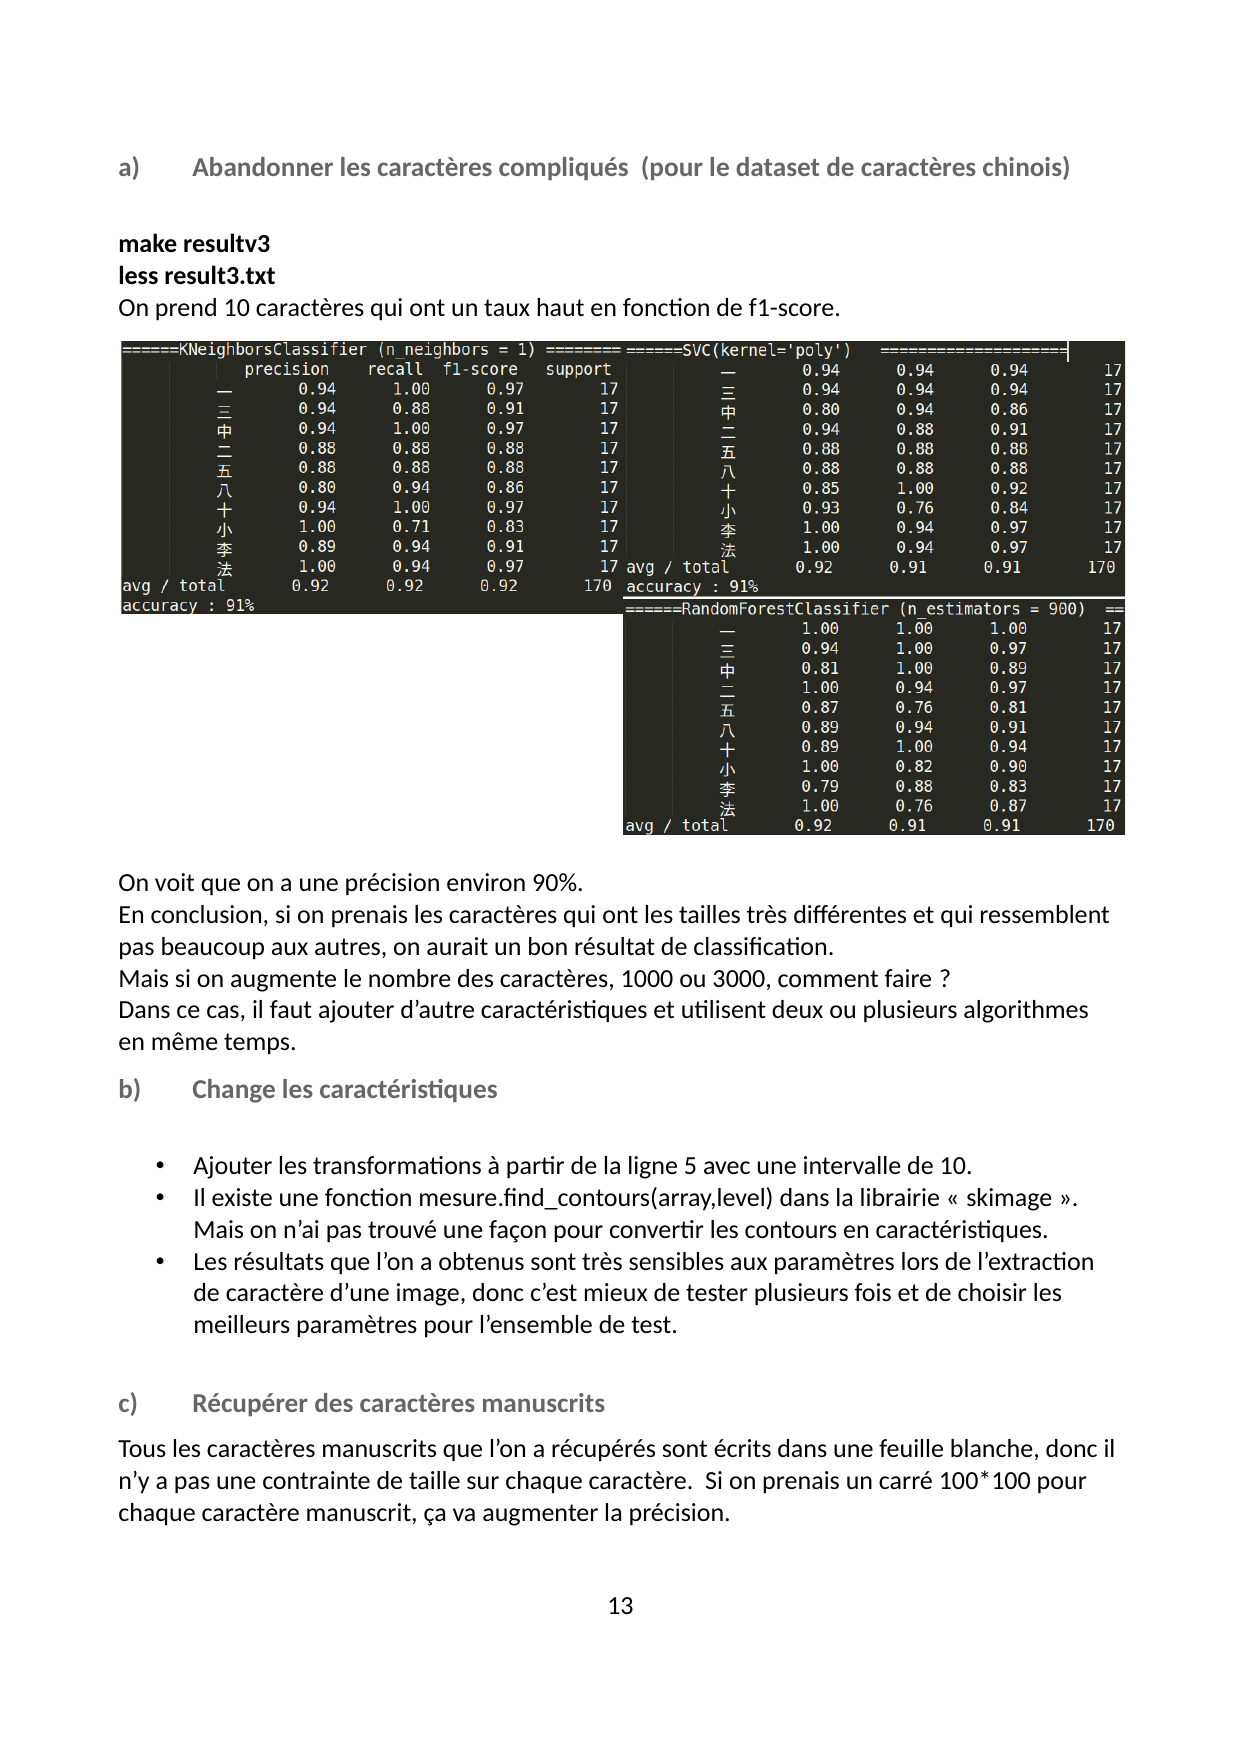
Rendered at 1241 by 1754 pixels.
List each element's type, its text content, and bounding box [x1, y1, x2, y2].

list Ajouter les transformations à partir de la ligne 5 avec une intervalle de 10. [156, 1149, 1122, 1181]
text make resultv3 [118, 227, 1122, 259]
text less result3.txt [118, 259, 1122, 291]
text En conclusion, si on prenais les caractères qui ont les tailles très différentes et qui ressemblent pas beaucoup aux autres, on aurait un bon résultat de classification. [118, 898, 1122, 962]
subtitle Change les caractéristiques [118, 1072, 1122, 1105]
text Dans ce cas, il faut ajouter d’autre caractéristiques et utilisent deux ou plusieurs algorithmes en même temps. [118, 993, 1122, 1057]
text Tous les caractères manuscrits que l’on a récupérés sont écrits dans une feuille blanche, donc il n’y a pas une contrainte de taille sur chaque caractère. Si on prenais un carré 100*100 pour chaque caractère manuscrit, ça va augmenter la précision. [118, 1432, 1122, 1527]
list Les résultats que l’on a obtenus sont très sensibles aux paramètres lors de l’extraction de caractère d’une image, donc c’est mieux de tester plusieurs fois et de choisir les meilleurs paramètres pour l’ensemble de test. [156, 1244, 1122, 1340]
text Mais si on augmente le nombre des caractères, 1000 ou 3000, comment faire ? [118, 962, 1122, 993]
subtitle Abandonner les caractères compliqués (pour le dataset de caractères chinois) [118, 150, 1122, 183]
text On prend 10 caractères qui ont un taux haut en fonction de f1-score. [118, 291, 1122, 323]
picture [121, 341, 1125, 835]
text On voit que on a une précision environ 90%. [118, 866, 1122, 898]
subtitle Récupérer des caractères manuscrits [118, 1386, 1122, 1419]
list Il existe une fonction mesure.find_contours(array,level) dans la librairie « skimage ». Mais on n’ai pas trouvé une façon pour convertir les contours en caractéristiques. [156, 1181, 1122, 1244]
